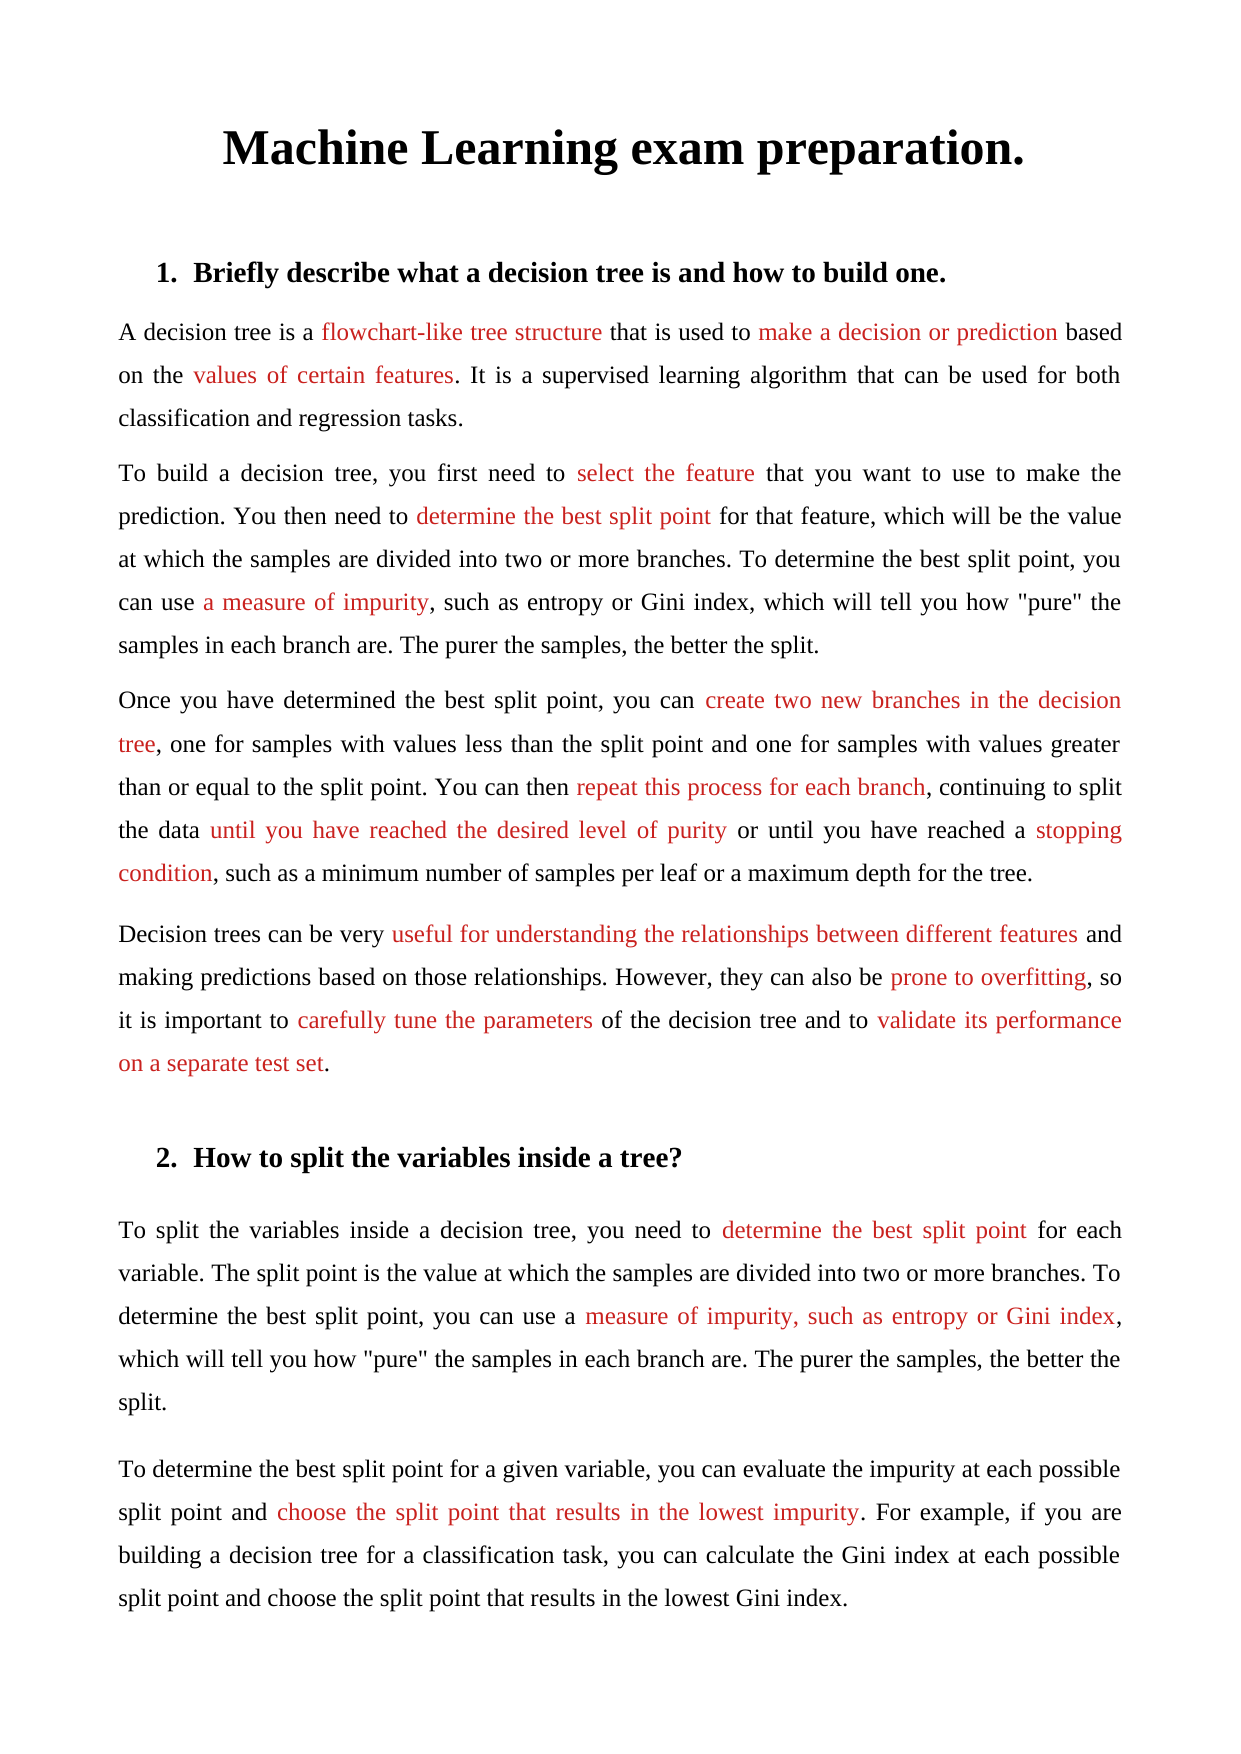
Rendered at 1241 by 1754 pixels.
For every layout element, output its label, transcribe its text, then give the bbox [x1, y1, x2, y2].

text To determine the best split point for a given variable, you can evaluate the impurity at each possible split point and choose the split point that results in the lowest impurity. For example, if you are building a decision tree for a classification task, you can calculate the Gini index at each possible split point and choose the split point that results in the lowest Gini index. [118, 1454, 1122, 1612]
text To build a decision tree, you first need to select the feature that you want to use to make the prediction. You then need to determine the best split point for that feature, which will be the value at which the samples are divided into two or more branches. To determine the best split point, you can use a measure of impurity, such as entropy or Gini index, which will tell you how "pure" the samples in each branch are. The purer the samples, the better the split. [118, 458, 1122, 659]
text A decision tree is a flowchart-like tree structure that is used to make a decision or prediction based on the values of certain features. It is a supervised learning algorithm that can be used for both classification and regression tasks. [118, 317, 1122, 432]
list How to split the variables inside a tree? [156, 1141, 1122, 1174]
text Decision trees can be very useful for understanding the relationships between different features and making predictions based on those relationships. However, they can also be prone to overfitting, so it is important to carefully tune the parameters of the decision tree and to validate its performance on a separate test set. [118, 919, 1122, 1077]
list Briefly describe what a decision tree is and how to build one. [156, 255, 1122, 288]
text To split the variables inside a decision tree, you need to determine the best split point for each variable. The split point is the value at which the samples are divided into two or more branches. To determine the best split point, you can use a measure of impurity, such as entropy or Gini index, which will tell you how "pure" the samples in each branch are. The purer the samples, the better the split. [118, 1215, 1122, 1416]
text Machine Learning exam preparation. [118, 118, 1122, 176]
text Once you have determined the best split point, you can create two new branches in the decision tree, one for samples with values less than the split point and one for samples with values greater than or equal to the split point. You can then repeat this process for each branch, continuing to split the data until you have reached the desired level of purity or until you have reached a stopping condition, such as a minimum number of samples per leaf or a maximum depth for the tree. [118, 686, 1122, 887]
